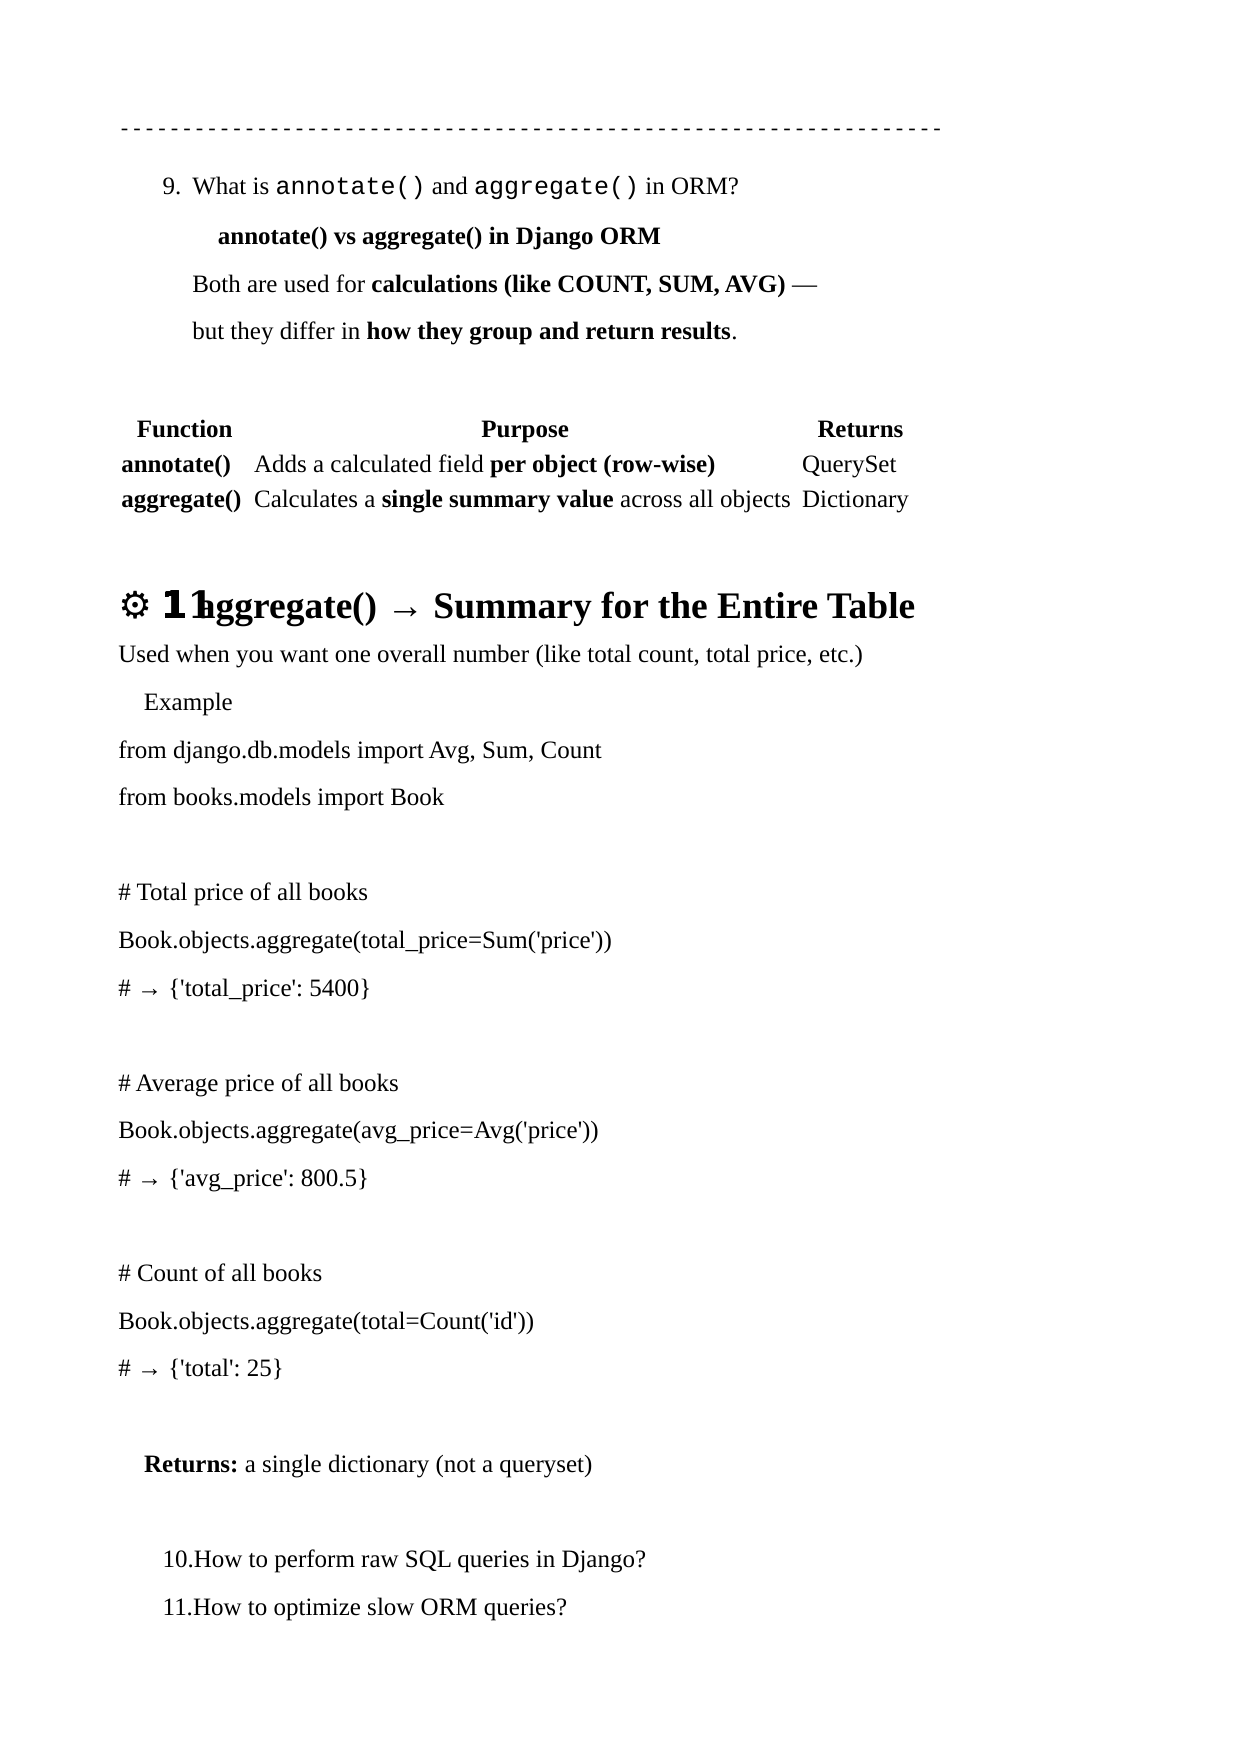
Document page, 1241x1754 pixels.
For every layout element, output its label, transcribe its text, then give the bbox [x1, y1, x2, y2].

text from books.models import Book [118, 782, 1122, 811]
text ✅ Returns: a single dictionary (not a queryset) [118, 1449, 1122, 1477]
table_cell annotate() [118, 446, 251, 481]
table_cell Dictionary [799, 481, 922, 515]
list How to perform raw SQL queries in Django? [162, 1544, 1122, 1573]
text Book.objects.aggregate(avg_price=Avg('price')) [118, 1116, 1122, 1144]
table_header Purpose [251, 412, 799, 446]
list How to optimize slow ORM queries? [162, 1592, 1122, 1620]
table_header Function [118, 412, 251, 446]
list 🧩 annotate() vs aggregate() in Django ORM [162, 221, 1122, 250]
text # Count of all books [118, 1258, 1122, 1287]
text but they differ in how they group and return results. [118, 316, 1122, 345]
text Book.objects.aggregate(total_price=Sum('price')) [118, 925, 1122, 954]
text Book.objects.aggregate(total=Count('id')) [118, 1306, 1122, 1335]
table_cell aggregate() [118, 481, 251, 515]
text 💡 Example [118, 687, 1122, 716]
table_header Returns [799, 412, 922, 446]
subtitle ⚙️ 1️⃣ aggregate() → Summary for the Entire Table [118, 584, 1122, 627]
text # → {'total_price': 5400} [118, 973, 1122, 1001]
table_cell Calculates a single summary value across all objects [251, 481, 799, 515]
text # → {'avg_price': 800.5} [118, 1163, 1122, 1192]
text Both are used for calculations (like COUNT, SUM, AVG) — [118, 269, 1122, 298]
text ------------------------------------------------------------------ [118, 118, 1122, 142]
text # Total price of all books [118, 877, 1122, 906]
list What is annotate() and aggregate() in ORM? [162, 171, 1122, 202]
text Used when you want one overall number (like total count, total price, etc.) [118, 639, 1122, 668]
table_cell Adds a calculated field per object (row-wise) [251, 446, 799, 481]
text # Average price of all books [118, 1068, 1122, 1097]
text # → {'total': 25} [118, 1353, 1122, 1382]
table_cell QuerySet [799, 446, 922, 481]
text from django.db.models import Avg, Sum, Count [118, 735, 1122, 763]
